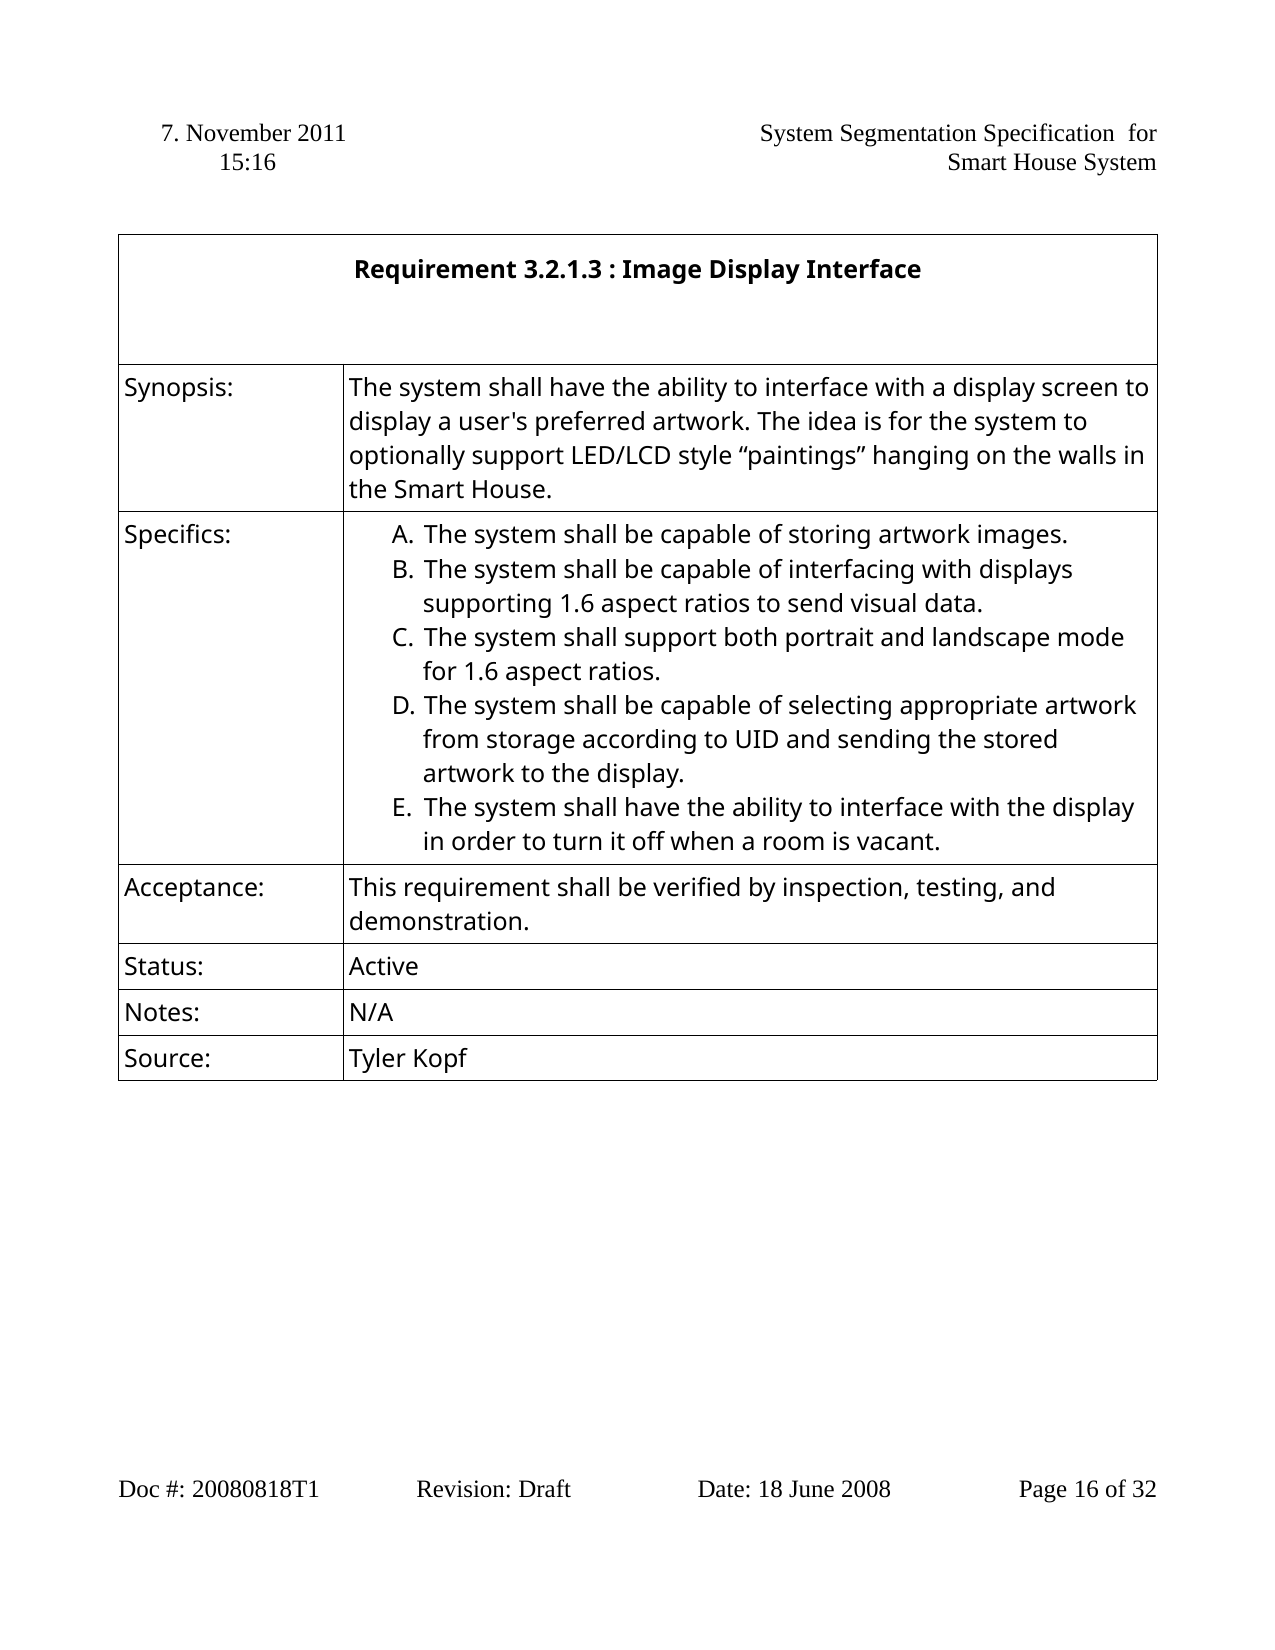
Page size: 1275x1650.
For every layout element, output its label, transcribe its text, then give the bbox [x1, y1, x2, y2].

table_cell Tyler Kopf [344, 1036, 1157, 1080]
table_cell This requirement shall be verified by inspection, testing, and demonstration. [344, 865, 1157, 943]
table_cell Specifics: [119, 512, 343, 863]
table_cell N/A [344, 990, 1157, 1034]
table_cell Acceptance: [119, 865, 343, 943]
table_cell The system shall have the ability to interface with a display screen to display a user's preferred artwork. The idea is for the system to optionally support LED/LCD style “paintings” hanging on the walls in the Smart House. [344, 365, 1157, 511]
table_cell The system shall be capable of storing artwork images. The system shall be capable of interfacing with displays supporting 1.6 aspect ratios to send visual data. The system shall support both portrait and landscape mode for 1.6 aspect ratios. The system shall be capable of selecting appropriate artwork from storage according to UID and sending the stored artwork to the display. The system shall have the ability to interface with the display in order to turn it off when a room is vacant. [344, 512, 1157, 863]
table_cell Active [344, 944, 1157, 989]
table_cell Synopsis: [119, 365, 343, 511]
table_cell Notes: [119, 990, 343, 1034]
table_header Requirement 3.2.1.3 : Image Display Interface [119, 235, 1157, 363]
table_cell Source: [119, 1036, 343, 1080]
table_cell Status: [119, 944, 343, 989]
